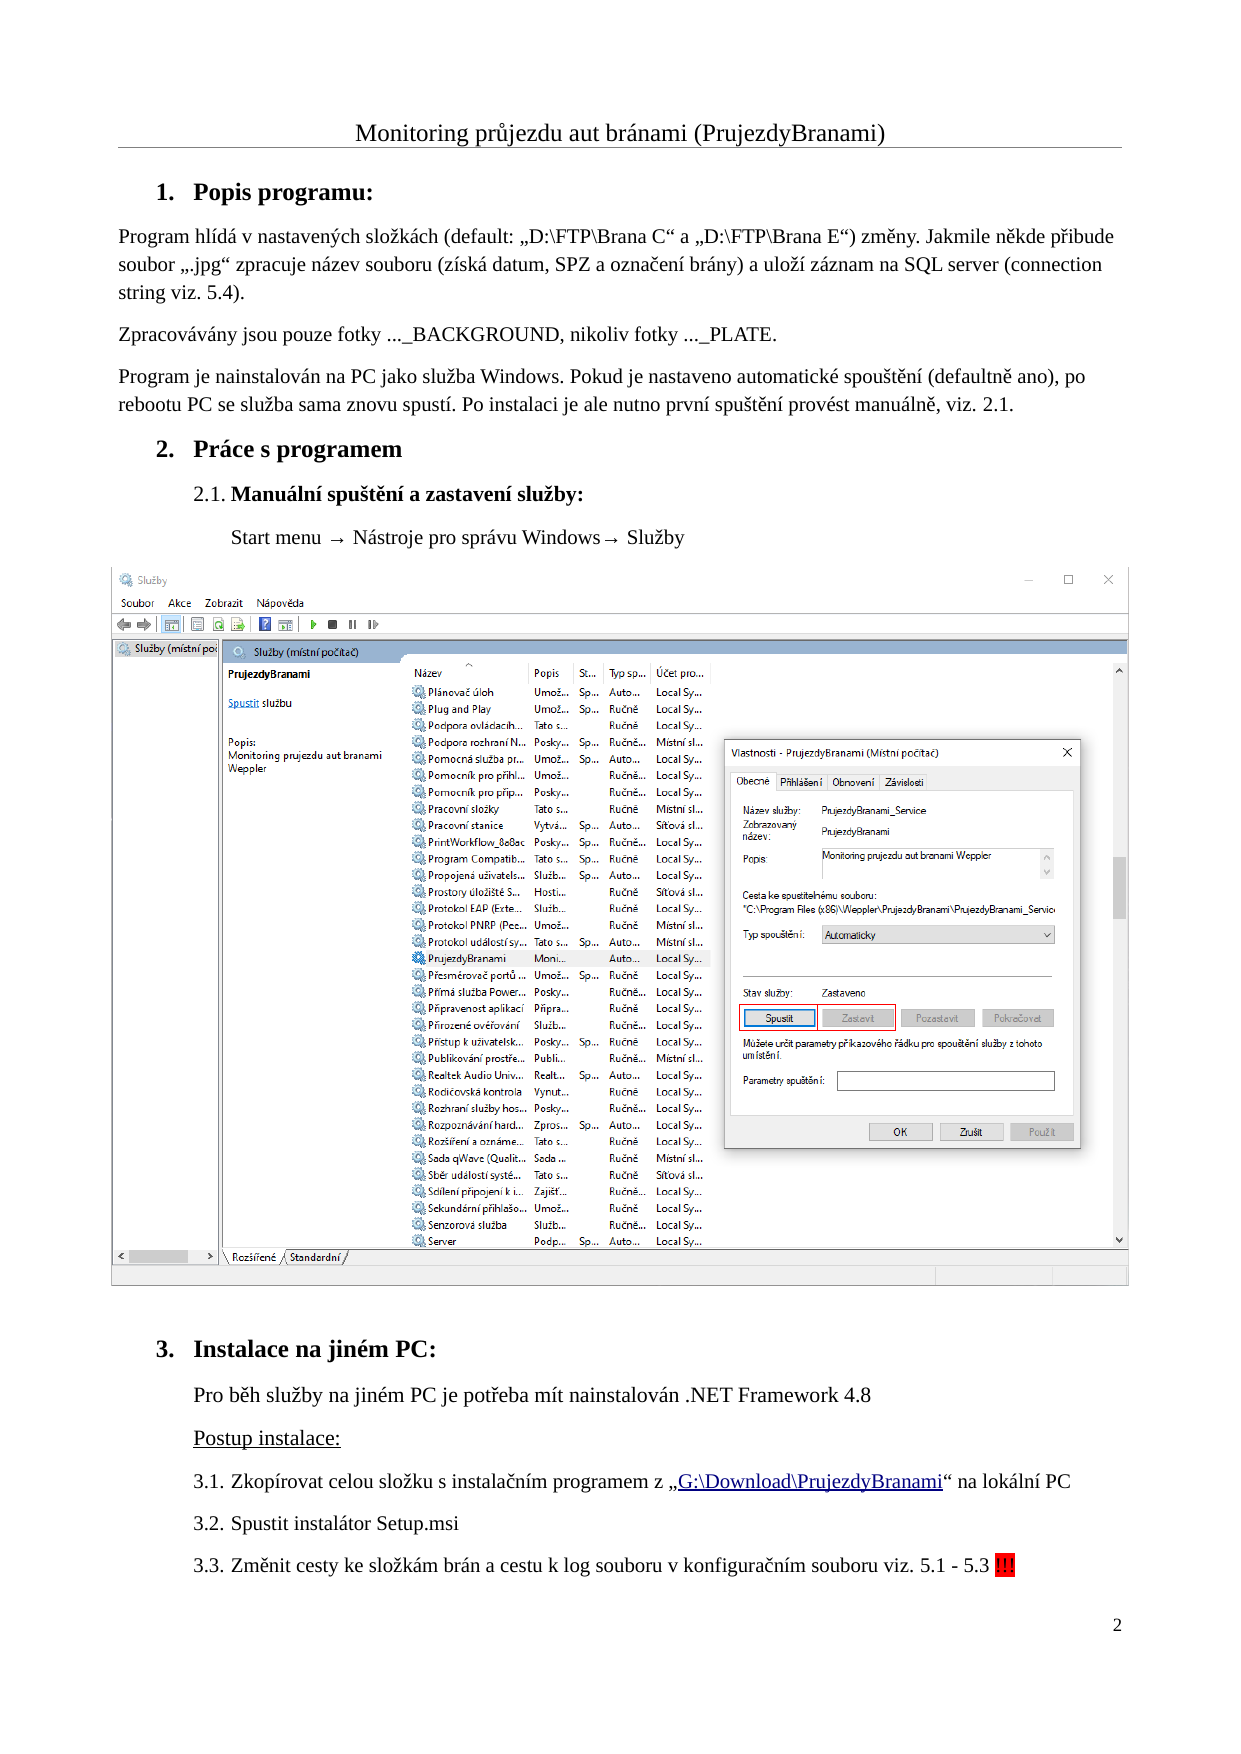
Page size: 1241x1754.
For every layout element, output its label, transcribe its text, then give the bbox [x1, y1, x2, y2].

list Manuální spuštění a zastavení služby: [193, 481, 1122, 507]
list Start menu → Nástroje pro správu Windows→ Služby [193, 525, 1122, 549]
text Program hlídá v nastavených složkách (default: „D:\FTP\Brana C“ a „D:\FTP\Brana E“) změny. Jakmile někde přibude soubor „.jpg“ zpracuje název souboru (získá datum, SPZ a označení brány) a uloží záznam na SQL server (connection string viz. 5.4). [118, 224, 1122, 304]
text Program je nainstalován na PC jako služba Windows. Pokud je nastaveno automatické spouštění (defaultně ano), po rebootu PC se služba sama znovu spustí. Po instalaci je ale nutno první spuštění provést manuálně, viz. 2.1. [118, 364, 1122, 416]
list Změnit cesty ke složkám brán a cestu k log souboru v konfiguračním souboru viz. 5.1 - 5.3 !!! [193, 1553, 1122, 1577]
list Spustit instalátor Setup.msi [193, 1511, 1122, 1535]
list Zkopírovat celou složku s instalačním programem z „G:\Download\PrujezdyBranami“ na lokální PC [193, 1469, 1122, 1493]
list Instalace na jiném PC: [156, 1334, 1122, 1363]
picture [111, 567, 1129, 1286]
list Postup instalace: [156, 1425, 1122, 1450]
text Zpracovávány jsou pouze fotky ..._BACKGROUND, nikoliv fotky ..._PLATE. [118, 322, 1122, 346]
list Popis programu: [156, 177, 1122, 206]
list Pro běh služby na jiném PC je potřeba mít nainstalován .NET Framework 4.8 [156, 1382, 1122, 1407]
list Práce s programem [156, 434, 1122, 462]
